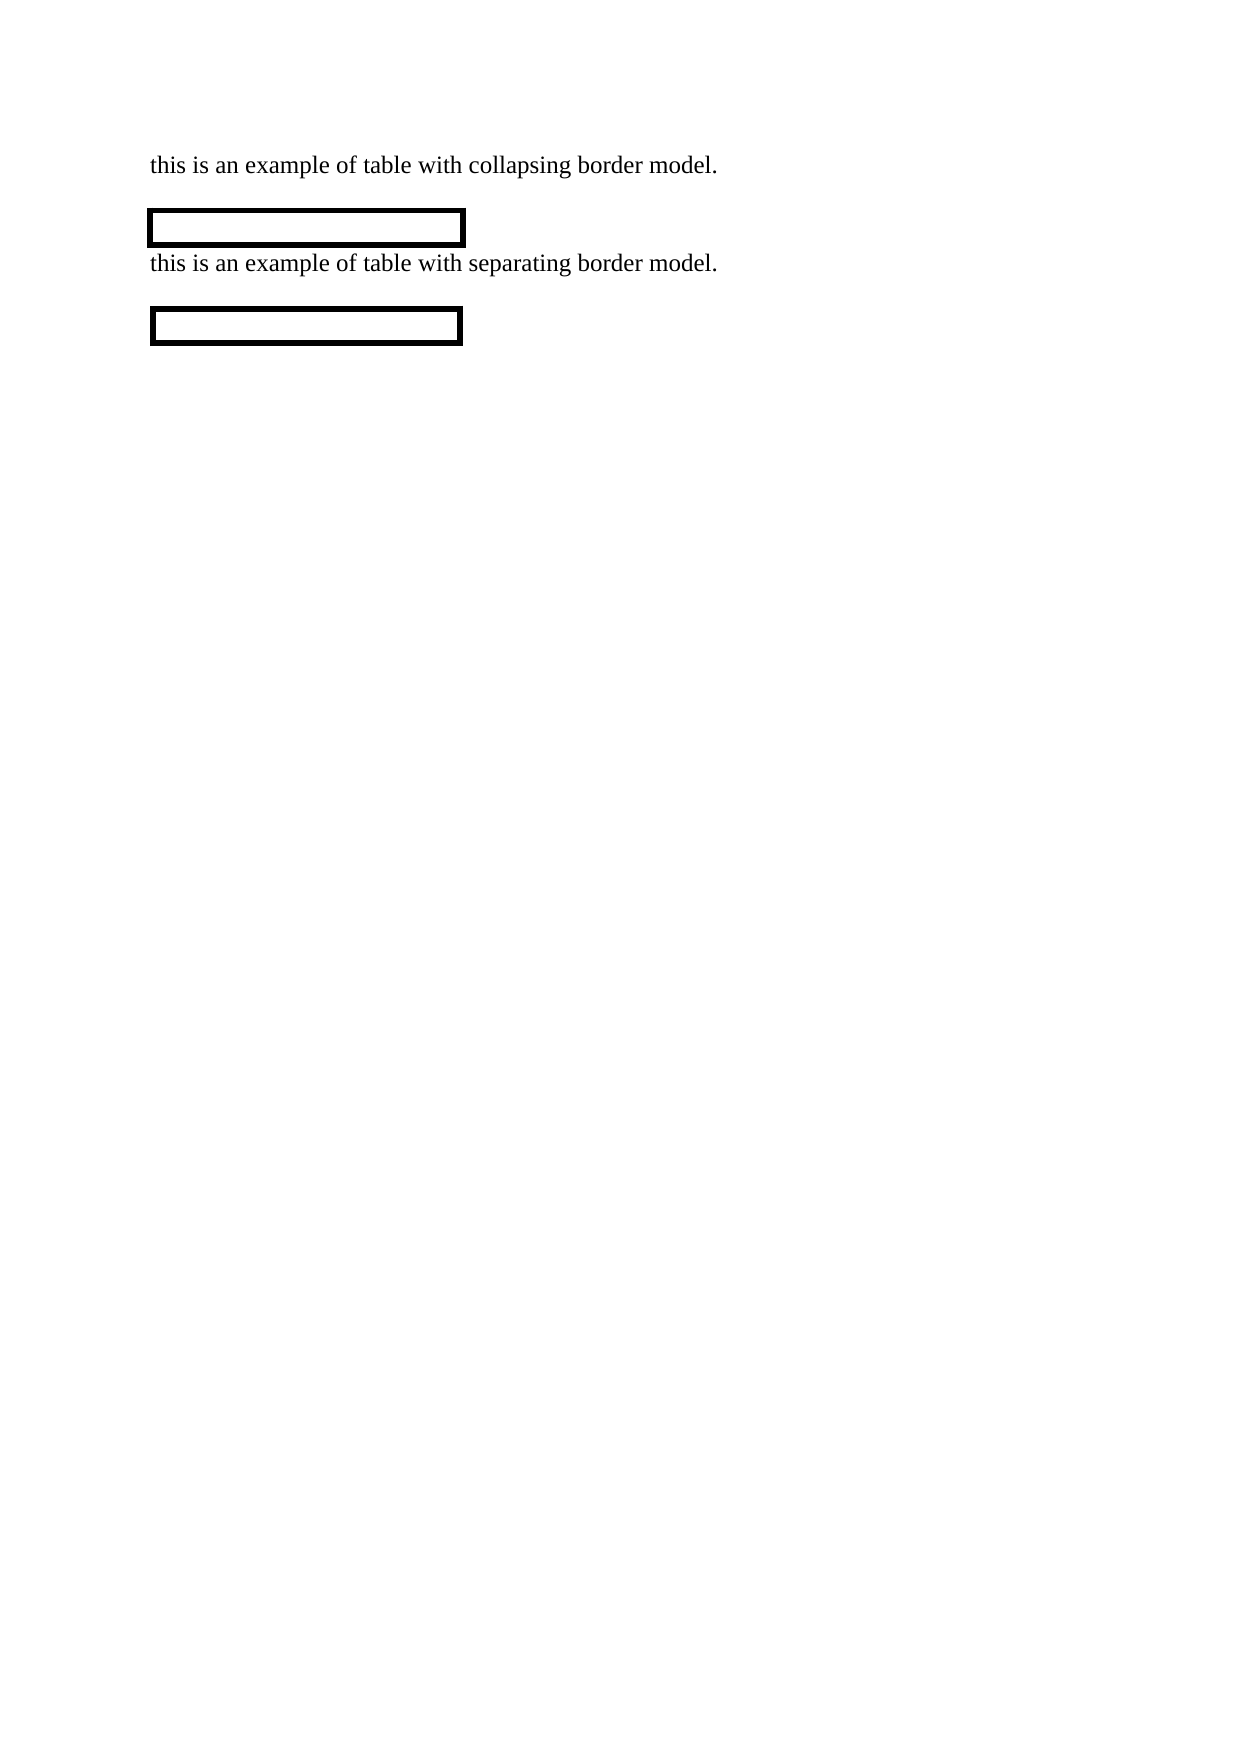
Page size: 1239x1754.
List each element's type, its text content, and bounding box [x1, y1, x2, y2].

table_cell [777, 307, 1089, 346]
table_cell [777, 209, 1089, 242]
table_cell [466, 209, 776, 242]
text this is an example of table with collapsing border model. [150, 150, 1089, 179]
table_header [777, 180, 1089, 208]
table_header [777, 278, 1089, 306]
table_cell [153, 214, 460, 242]
table_header [464, 278, 776, 306]
table_header [151, 278, 463, 306]
table_header [151, 180, 463, 208]
table_cell [464, 307, 776, 346]
table_cell [156, 312, 457, 341]
table_header [464, 180, 776, 208]
text this is an example of table with separating border model. [150, 248, 1089, 277]
